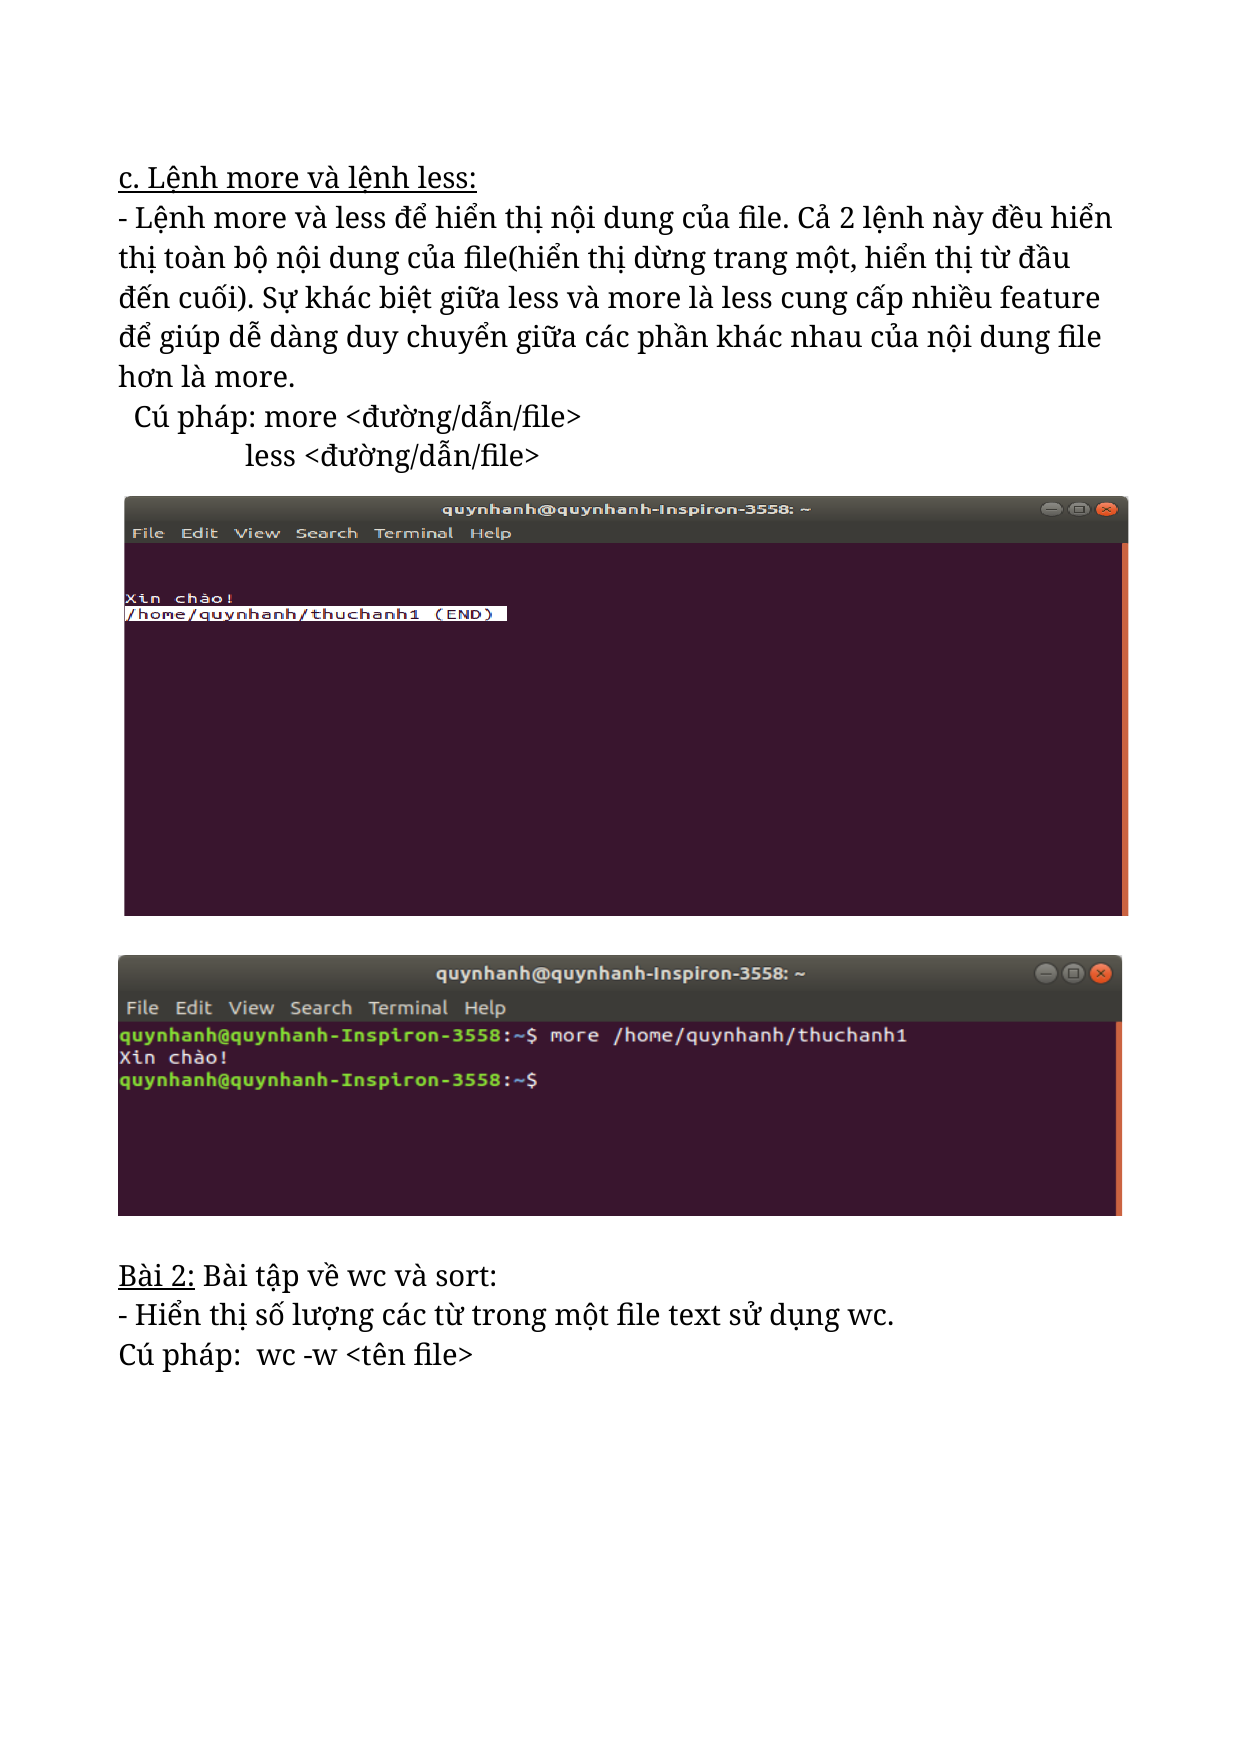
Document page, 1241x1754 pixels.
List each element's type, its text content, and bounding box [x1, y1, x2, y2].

text - Hiển thị số lượng các từ trong một file text sử dụng wc. [118, 1294, 1122, 1334]
text Cú pháp: more <đường/dẫn/file> [118, 396, 1122, 436]
text - Lệnh more và less để hiển thị nội dung của file. Cả 2 lệnh này đều hiển thị toàn bộ nội dung của file(hiển thị dừng trang một, hiển thị từ đầu đến cuối). Sự khác biệt giữa less và more là less cung cấp nhiều feature để giúp dễ dàng duy chuyển giữa các phần khác nhau của nội dung file hơn là more. [118, 197, 1122, 396]
picture [118, 955, 1123, 1216]
picture [124, 496, 1129, 916]
text Cú pháp: wc -w <tên file> [118, 1334, 1122, 1374]
text c. Lệnh more và lệnh less: [118, 158, 1122, 197]
text Bài 2: Bài tập về wc và sort: [118, 1255, 1122, 1294]
text less <đường/dẫn/file> [118, 436, 1122, 475]
